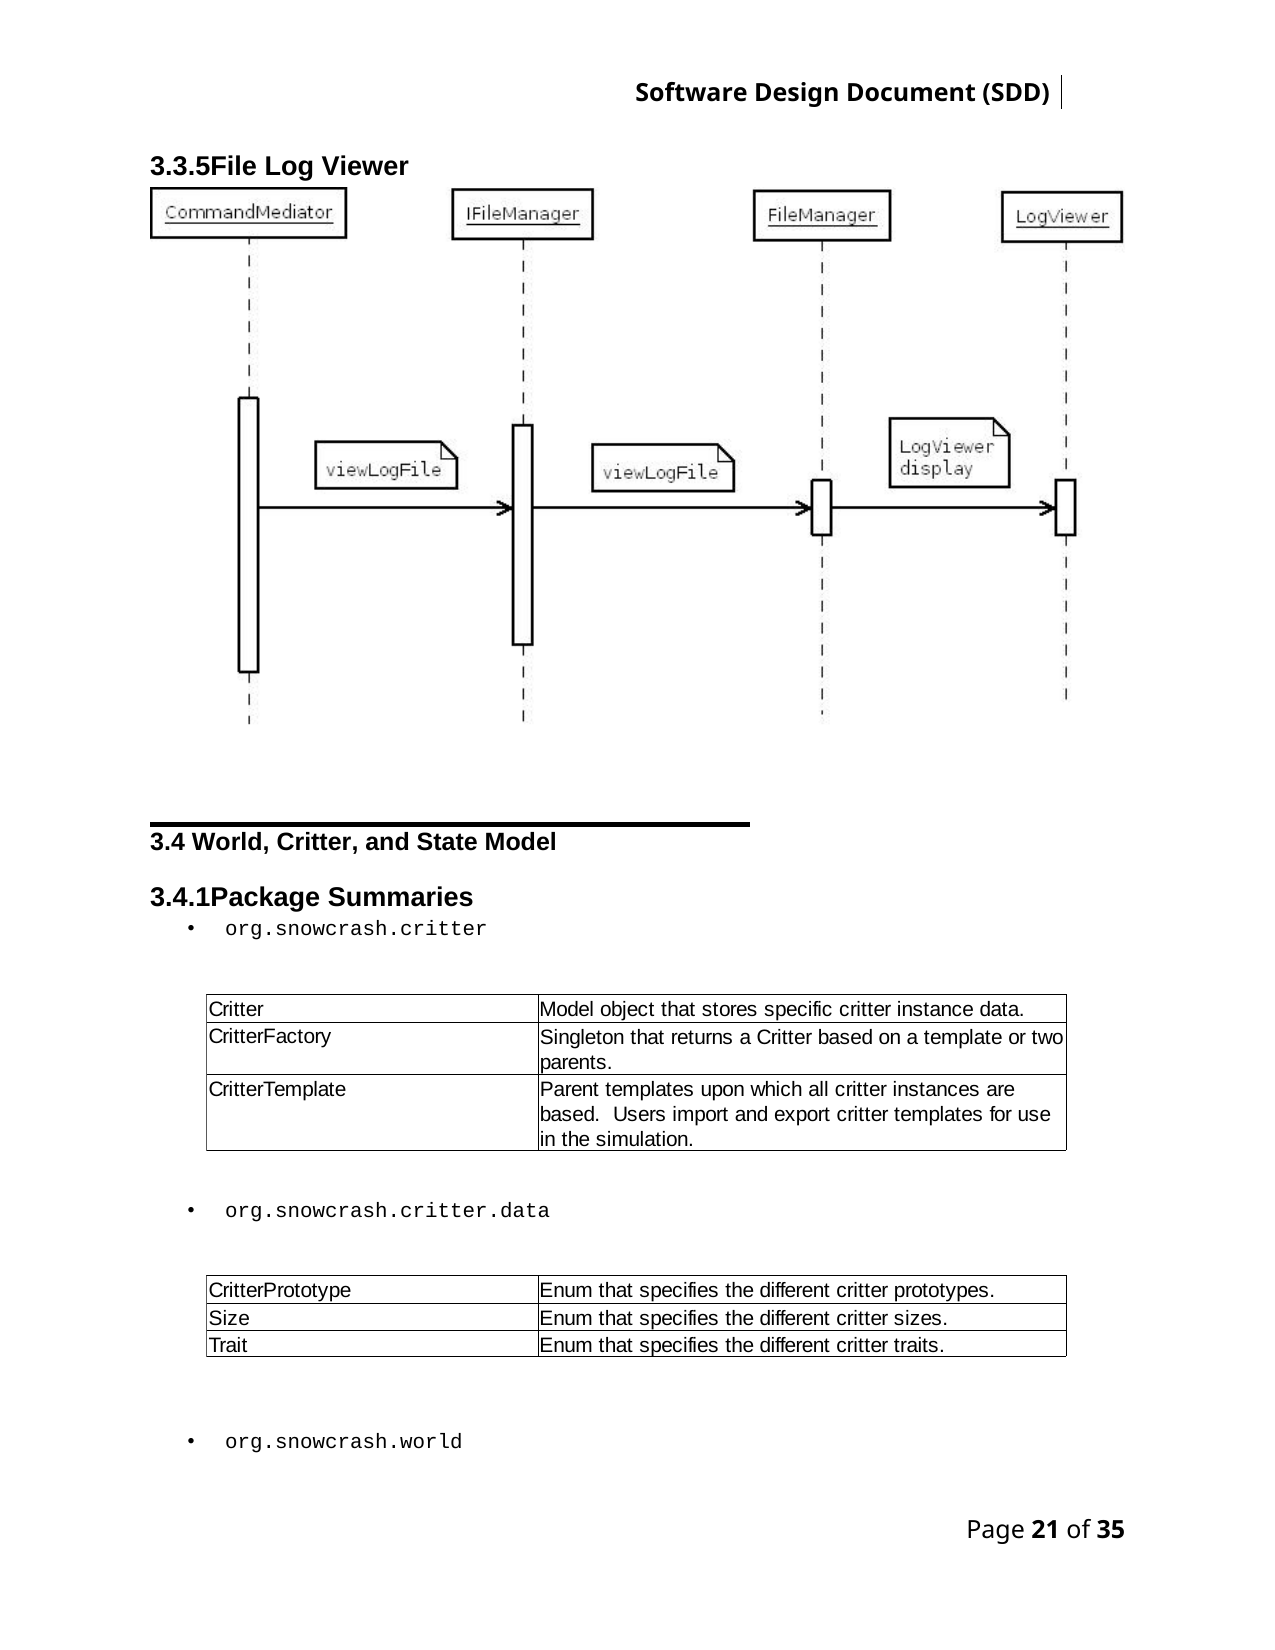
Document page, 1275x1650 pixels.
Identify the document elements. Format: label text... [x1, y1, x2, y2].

list org.snowcrash.critter.data [187, 1200, 1125, 1223]
list org.snowcrash.world [187, 1431, 1125, 1454]
list org.snowcrash.critter [187, 918, 1125, 942]
subtitle File Log Viewer [150, 150, 1125, 181]
subtitle World, Critter, and State Model [150, 827, 750, 856]
subtitle Package Summaries [150, 881, 1125, 912]
picture [150, 187, 1125, 727]
